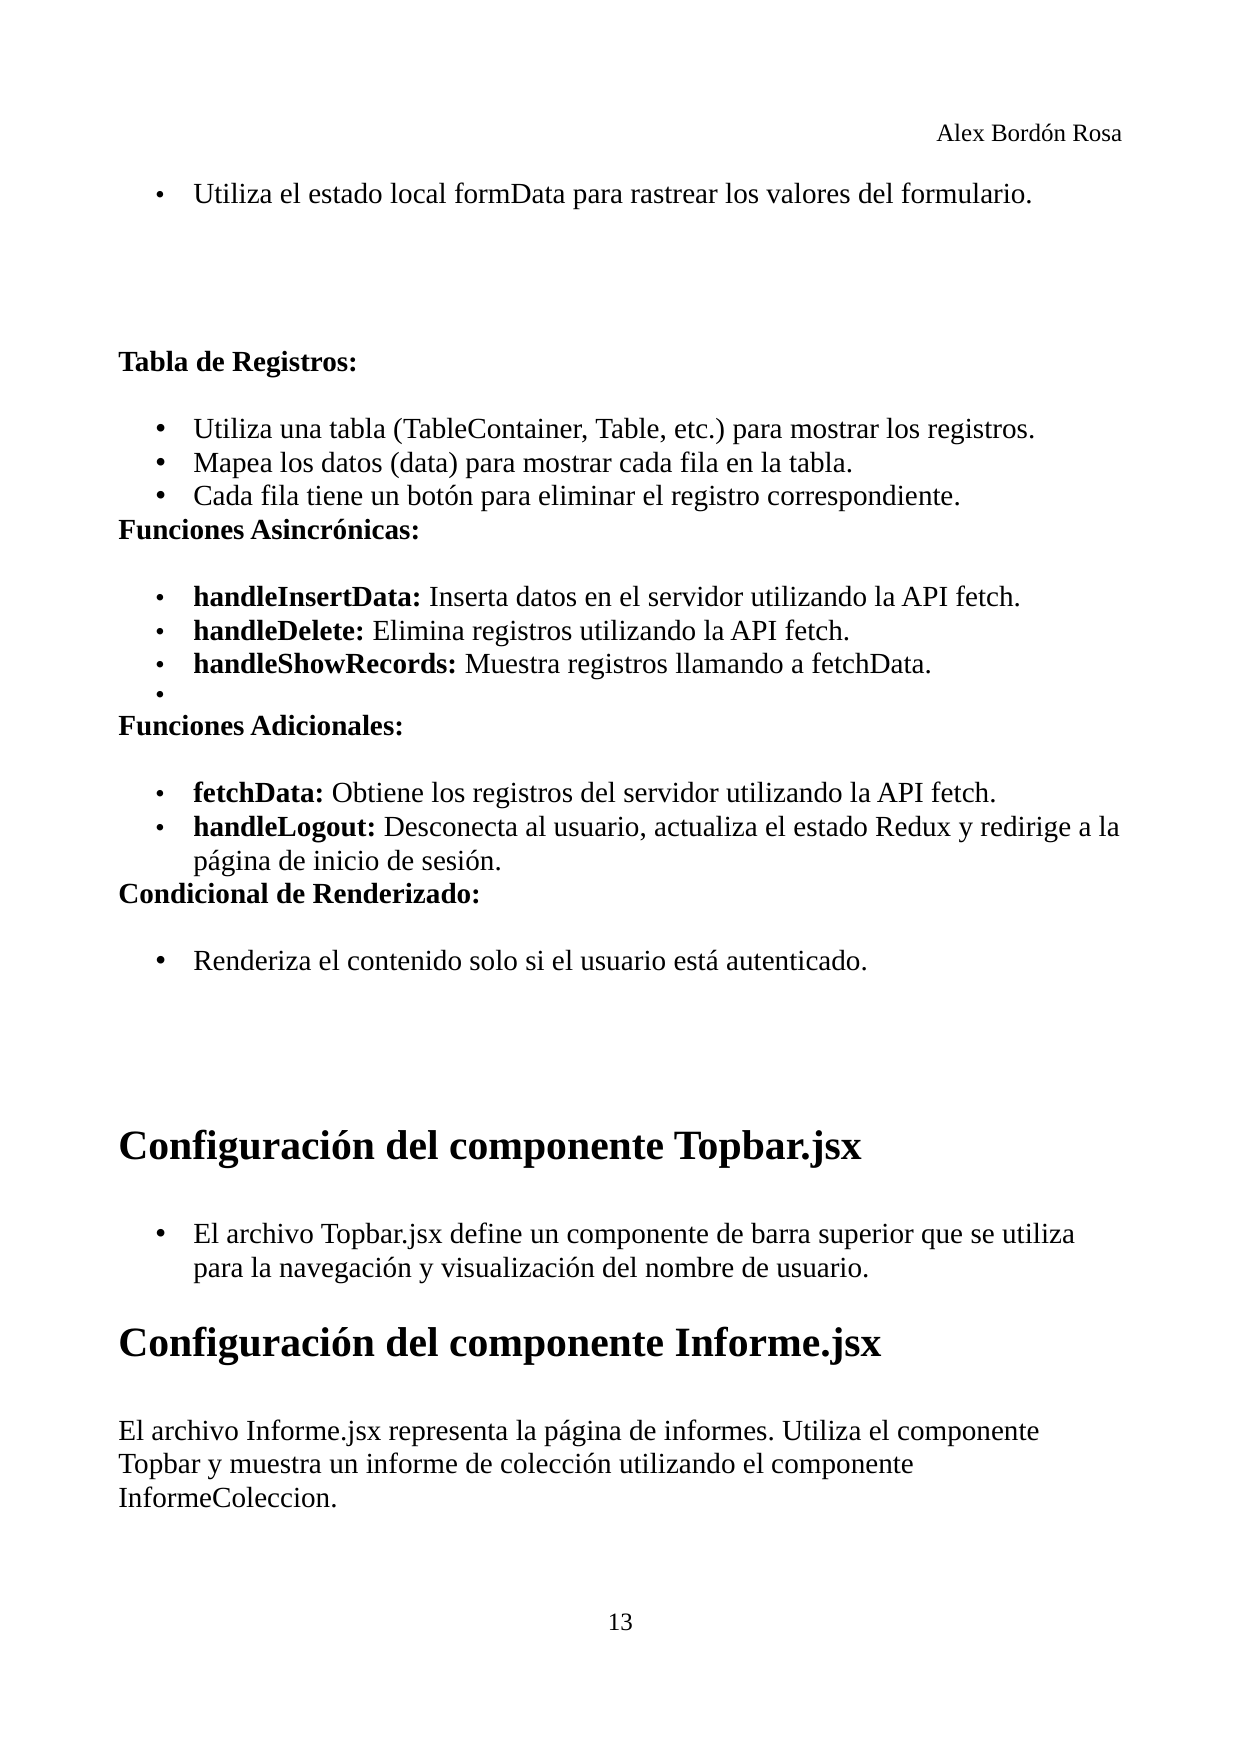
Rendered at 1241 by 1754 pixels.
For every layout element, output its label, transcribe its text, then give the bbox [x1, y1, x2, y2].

list Cada fila tiene un botón para eliminar el registro correspondiente. [156, 478, 1122, 512]
list handleShowRecords: Muestra registros llamando a fetchData. [156, 646, 1122, 680]
list Utiliza el estado local formData para rastrear los valores del formulario. [156, 176, 1122, 210]
list Utiliza una tabla (TableContainer, Table, etc.) para mostrar los registros. [156, 411, 1122, 445]
text Configuración del componente Topbar.jsx [118, 1121, 1122, 1169]
text Funciones Asincrónicas: [118, 512, 1122, 546]
text Configuración del componente Informe.jsx [118, 1317, 1122, 1365]
list handleDelete: Elimina registros utilizando la API fetch. [156, 613, 1122, 646]
list fetchData: Obtiene los registros del servidor utilizando la API fetch. [156, 776, 1122, 809]
list Renderiza el contenido solo si el usuario está autenticado. [156, 943, 1122, 977]
list handleLogout: Desconecta al usuario, actualiza el estado Redux y redirige a la página de inicio de sesión. [156, 809, 1122, 876]
list El archivo Topbar.jsx define un componente de barra superior que se utiliza para la navegación y visualización del nombre de usuario. [156, 1217, 1122, 1284]
list Mapea los datos (data) para mostrar cada fila en la tabla. [156, 445, 1122, 478]
text Condicional de Renderizado: [118, 876, 1122, 910]
text Funciones Adicionales: [118, 708, 1122, 742]
text Tabla de Registros: [118, 344, 1122, 378]
text El archivo Informe.jsx representa la página de informes. Utiliza el componente Topbar y muestra un informe de colección utilizando el componente InformeColeccion. [118, 1413, 1122, 1514]
list handleInsertData: Inserta datos en el servidor utilizando la API fetch. [156, 579, 1122, 613]
